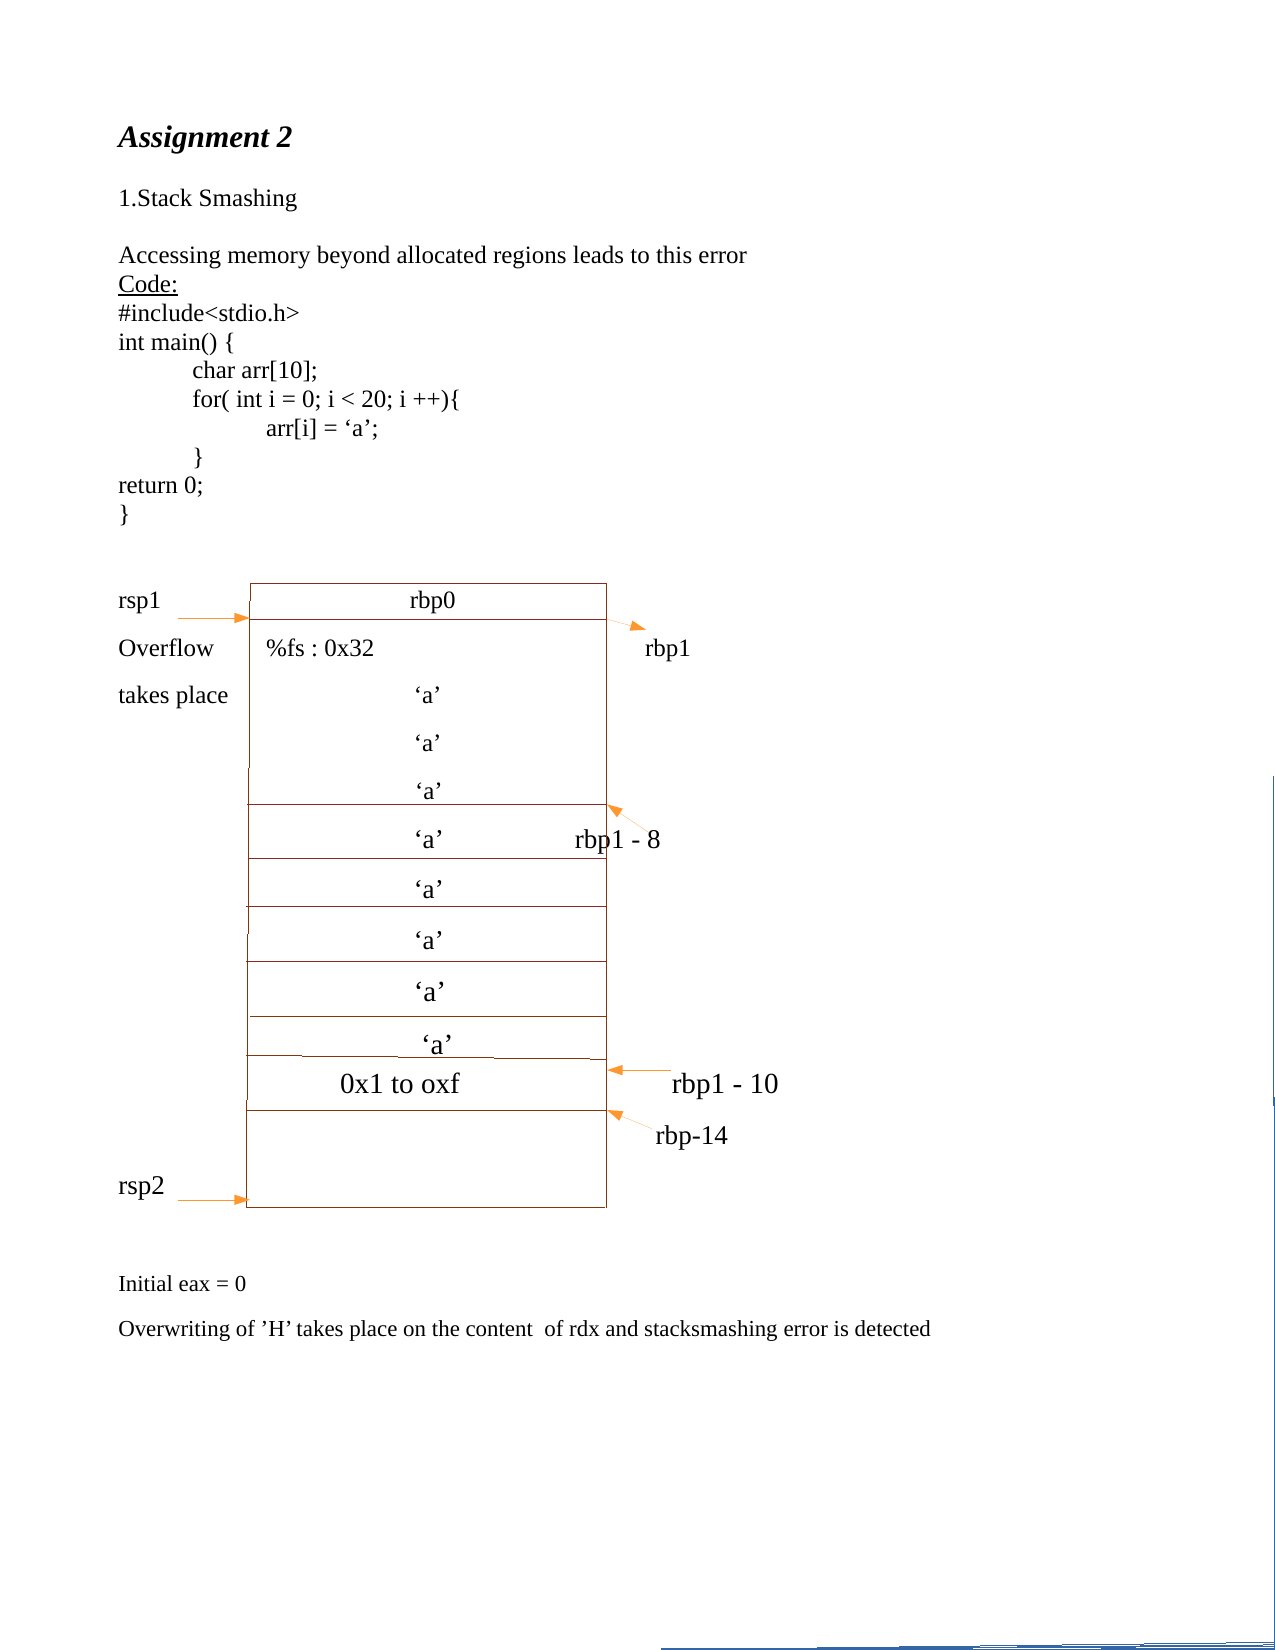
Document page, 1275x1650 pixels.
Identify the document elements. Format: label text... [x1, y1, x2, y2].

text #include<stdio.h> [118, 298, 1157, 327]
text [118, 1027, 247, 1099]
text [118, 776, 248, 804]
text ‘a’ [118, 924, 606, 955]
text [118, 1119, 246, 1150]
text takes place [118, 681, 249, 709]
text [607, 1169, 1157, 1201]
text ‘a’ [250, 681, 606, 709]
text rbp1 [607, 633, 1157, 662]
text Overflow [118, 633, 249, 662]
text [607, 681, 1157, 709]
text } [118, 499, 1157, 528]
text ‘a’ [250, 728, 606, 757]
text arr[i] = ‘a’; [118, 413, 1157, 442]
text [607, 874, 1157, 905]
text rbp-14 [607, 1119, 1157, 1150]
text Initial eax = 0 [118, 1270, 1157, 1296]
text [247, 1169, 606, 1201]
text [118, 728, 249, 757]
text [118, 974, 247, 1008]
text Assignment 2 [118, 118, 1157, 154]
text Overwriting of ’H’ takes place on the content of rdx and stacksmashing error is detected [118, 1315, 1157, 1341]
text [607, 776, 1157, 804]
text int main() { [118, 327, 1157, 355]
text } [118, 442, 1157, 470]
text Accessing memory beyond allocated regions leads to this error [118, 240, 1157, 269]
text rsp2 [118, 1169, 246, 1201]
text return 0; [118, 470, 1157, 499]
text [607, 585, 1157, 614]
text [607, 924, 1157, 955]
text ‘a’ rbp1 - 8 [118, 823, 248, 854]
text [607, 728, 1157, 757]
text Code: [118, 269, 1157, 298]
text char arr[10]; [118, 355, 1157, 384]
text ‘a’ 0x1 to oxf [248, 1027, 606, 1099]
text 1.Stack Smashing [118, 183, 1157, 212]
text rsp1 rbp0 [118, 585, 606, 614]
text [118, 874, 248, 905]
text ‘a’ [249, 874, 606, 905]
text [607, 974, 1157, 1008]
text ‘a’ [249, 776, 606, 804]
text ‘a’ rbp1 - 8 [607, 823, 1157, 854]
text rbp1 - 10 [607, 1027, 1157, 1099]
text ‘a’ rbp1 - 8 [249, 823, 606, 854]
text ‘a’ [248, 974, 606, 1008]
text %fs : 0x32 [250, 633, 606, 662]
text [247, 1119, 606, 1150]
text for( int i = 0; i < 20; i ++){ [118, 384, 1157, 413]
